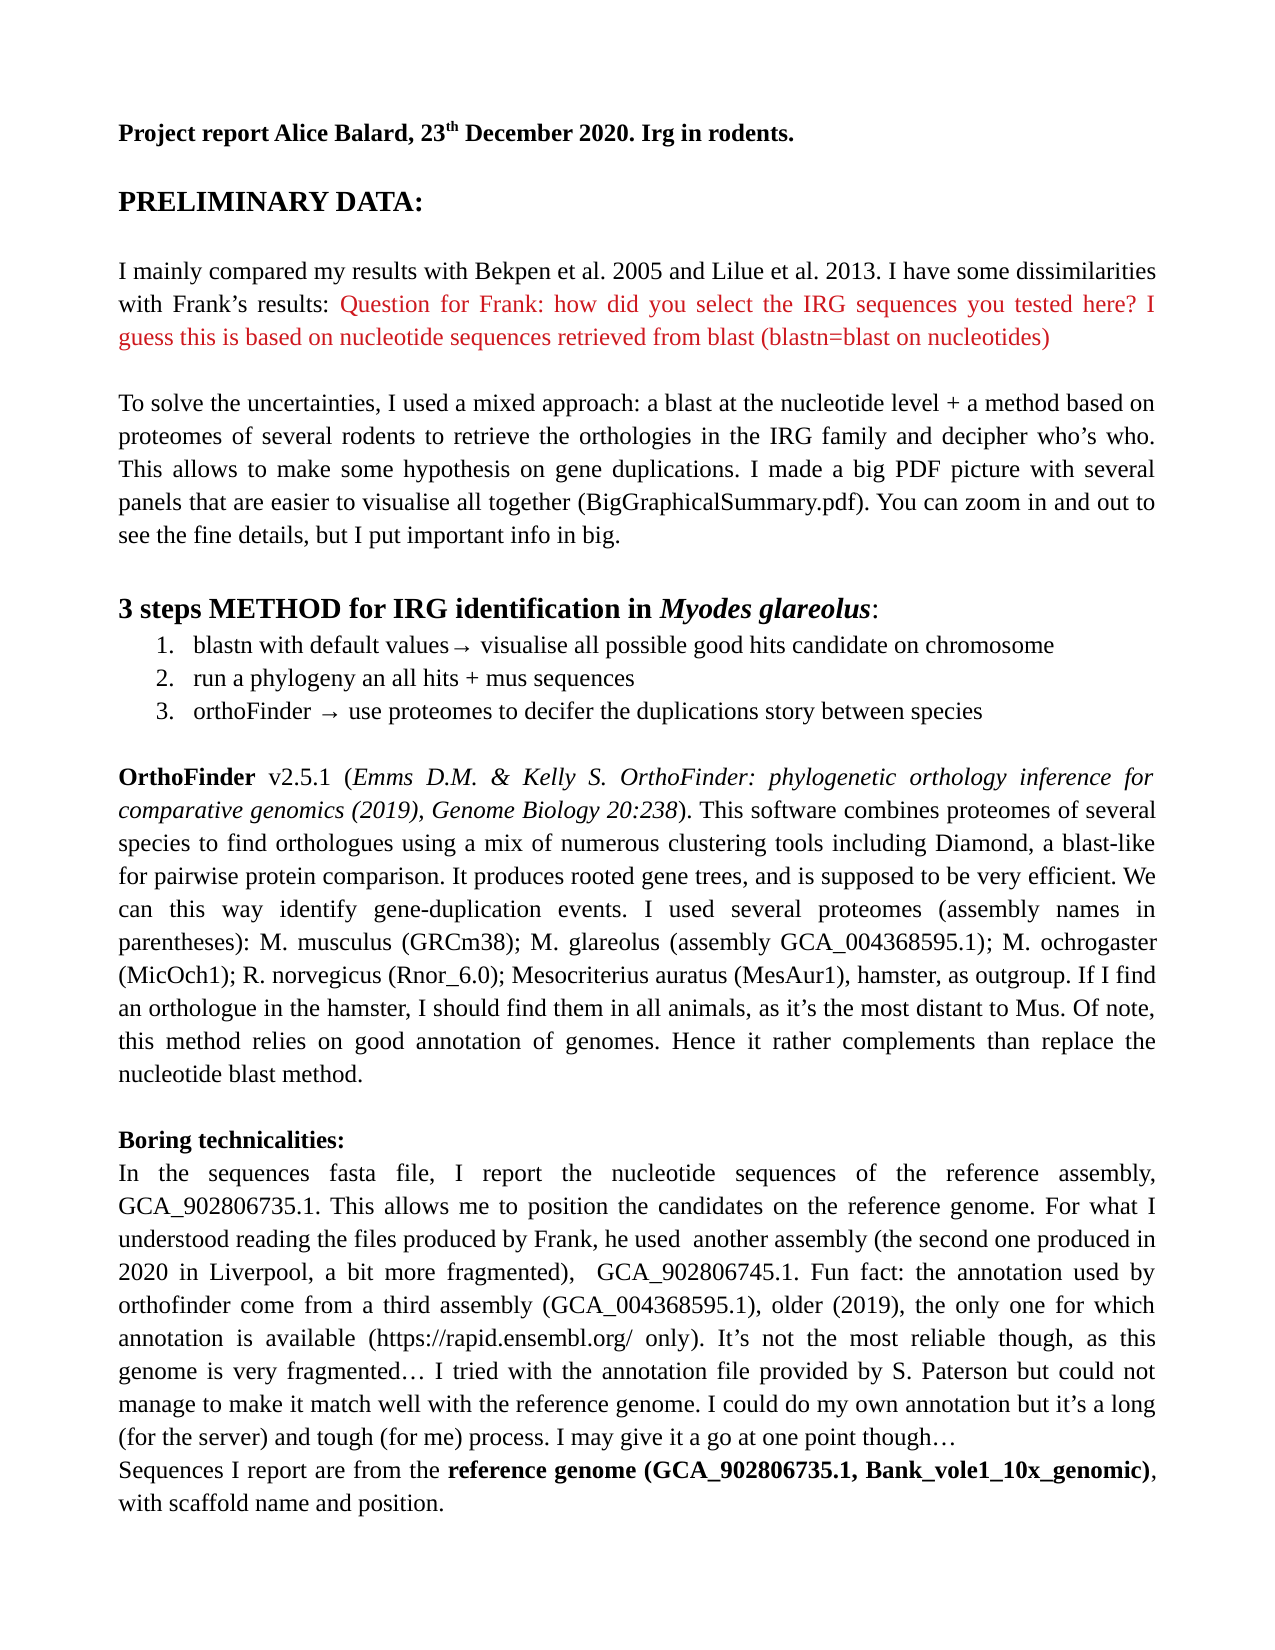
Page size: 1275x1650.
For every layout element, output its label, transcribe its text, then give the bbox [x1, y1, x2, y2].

text In the sequences fasta file, I report the nucleotide sequences of the reference assembly, GCA_902806735.1. This allows me to position the candidates on the reference genome. For what I understood reading the files produced by Frank, he used another assembly (the second one produced in 2020 in Liverpool, a bit more fragmented), GCA_902806745.1. Fun fact: the annotation used by orthofinder come from a third assembly (GCA_004368595.1), older (2019), the only one for which annotation is available (https://rapid.ensembl.org/ only). It’s not the most reliable though, as this genome is very fragmented… I tried with the annotation file provided by S. Paterson but could not manage to make it match well with the reference genome. I could do my own annotation but it’s a long (for the server) and tough (for me) process. I may give it a go at one point though… [118, 1158, 1157, 1451]
list blastn with default values→ visualise all possible good hits candidate on chromosome [156, 630, 1157, 659]
text OrthoFinder v2.5.1 (Emms D.M. & Kelly S. OrthoFinder: phylogenetic orthology inference for comparative genomics (2019), Genome Biology 20:238). This software combines proteomes of several species to find orthologues using a mix of numerous clustering tools including Diamond, a blast-like for pairwise protein comparison. It produces rooted gene trees, and is supposed to be very efficient. We can this way identify gene-duplication events. I used several proteomes (assembly names in parentheses): M. musculus (GRCm38); M. glareolus (assembly GCA_004368595.1); M. ochrogaster (MicOch1); R. norvegicus (Rnor_6.0); Mesocriterius auratus (MesAur1), hamster, as outgroup. If I find an orthologue in the hamster, I should find them in all animals, as it’s the most distant to Mus. Of note, this method relies on good annotation of genomes. Hence it rather complements than replace the nucleotide blast method. [118, 762, 1157, 1088]
text To solve the uncertainties, I used a mixed approach: a blast at the nucleotide level + a method based on proteomes of several rodents to retrieve the orthologies in the IRG family and decipher who’s who. This allows to make some hypothesis on gene duplications. I made a big PDF picture with several panels that are easier to visualise all together (BigGraphicalSummary.pdf). You can zoom in and out to see the fine details, but I put important info in big. [118, 388, 1157, 549]
text PRELIMINARY DATA: [118, 184, 1157, 218]
list orthoFinder → use proteomes to decifer the duplications story between species [156, 696, 1157, 725]
text 3 steps METHOD for IRG identification in Myodes glareolus: [118, 591, 1157, 625]
text I mainly compared my results with Bekpen et al. 2005 and Lilue et al. 2013. I have some dissimilarities with Frank’s results: Question for Frank: how did you select the IRG sequences you tested here? I guess this is based on nucleotide sequences retrieved from blast (blastn=blast on nucleotides) [118, 256, 1157, 351]
list run a phylogeny an all hits + mus sequences [156, 663, 1157, 692]
text Sequences I report are from the reference genome (GCA_902806735.1, Bank_vole1_10x_genomic), with scaffold name and position. [118, 1456, 1157, 1517]
text Project report Alice Balard, 23th December 2020. Irg in rodents. [118, 118, 1157, 147]
text Boring technicalities: [118, 1125, 1157, 1154]
